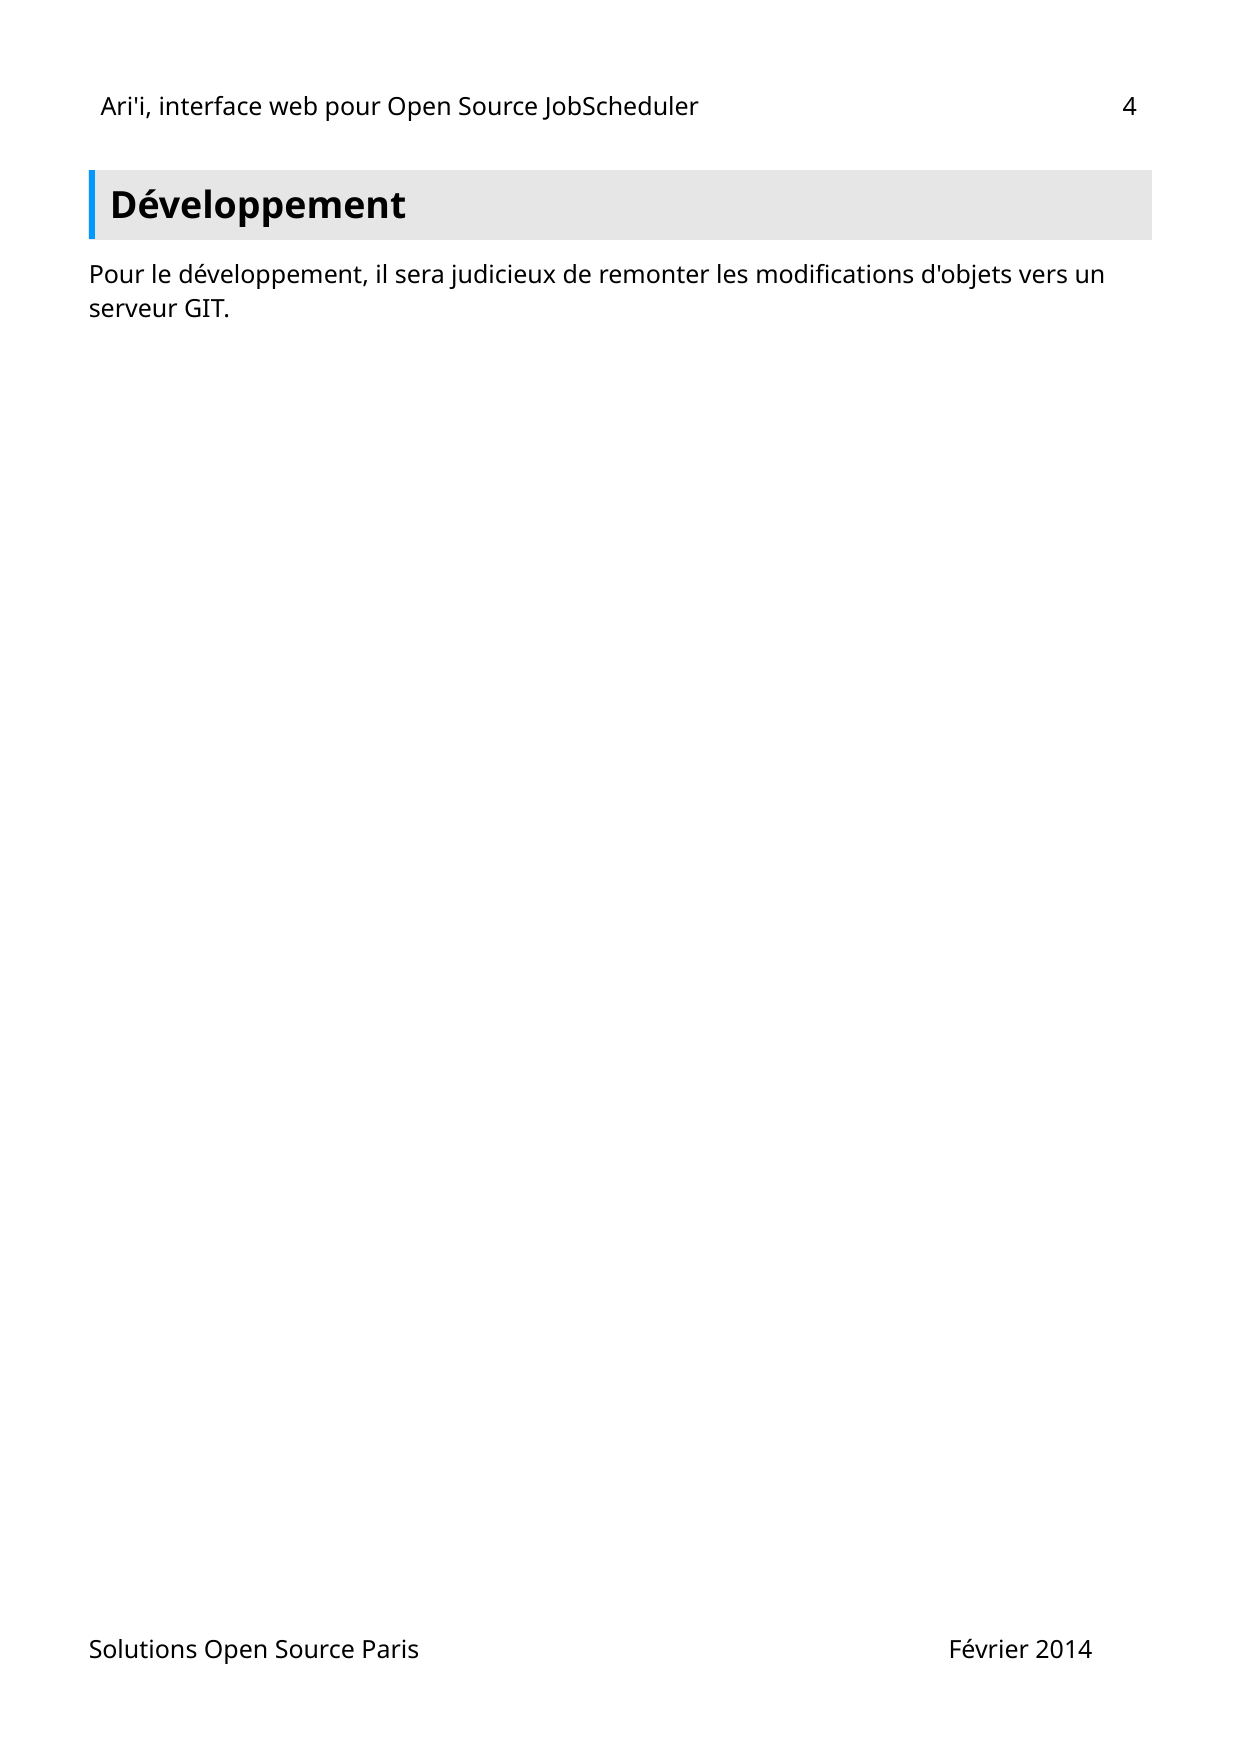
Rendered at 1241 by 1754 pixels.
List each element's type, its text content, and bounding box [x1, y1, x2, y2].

subtitle Développement [95, 171, 1151, 239]
text Pour le développement, il sera judicieux de remonter les modifications d'objets vers un serveur GIT. [88, 256, 1152, 324]
